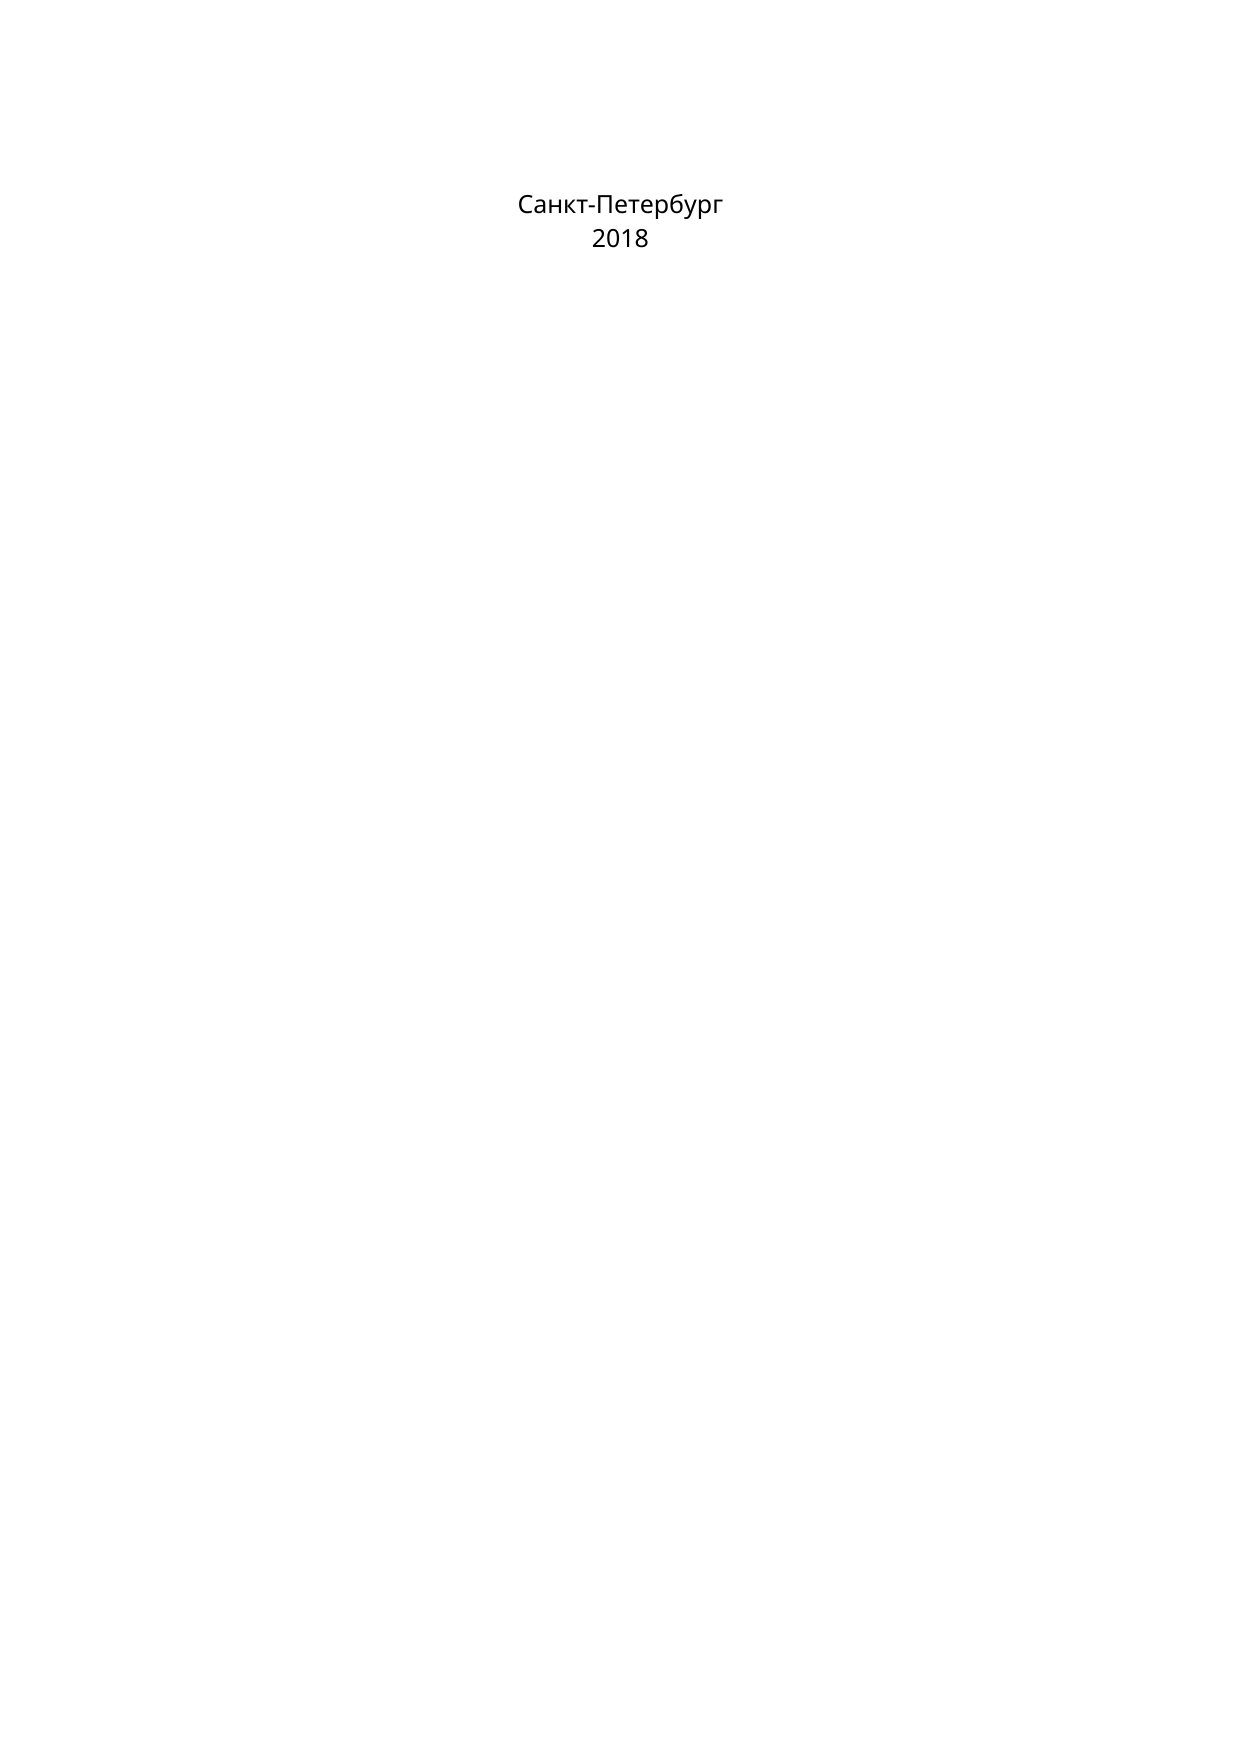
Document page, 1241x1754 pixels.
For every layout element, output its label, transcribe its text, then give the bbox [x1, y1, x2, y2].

text Санкт-Петербург [118, 186, 1122, 220]
text 2018 [118, 220, 1122, 254]
